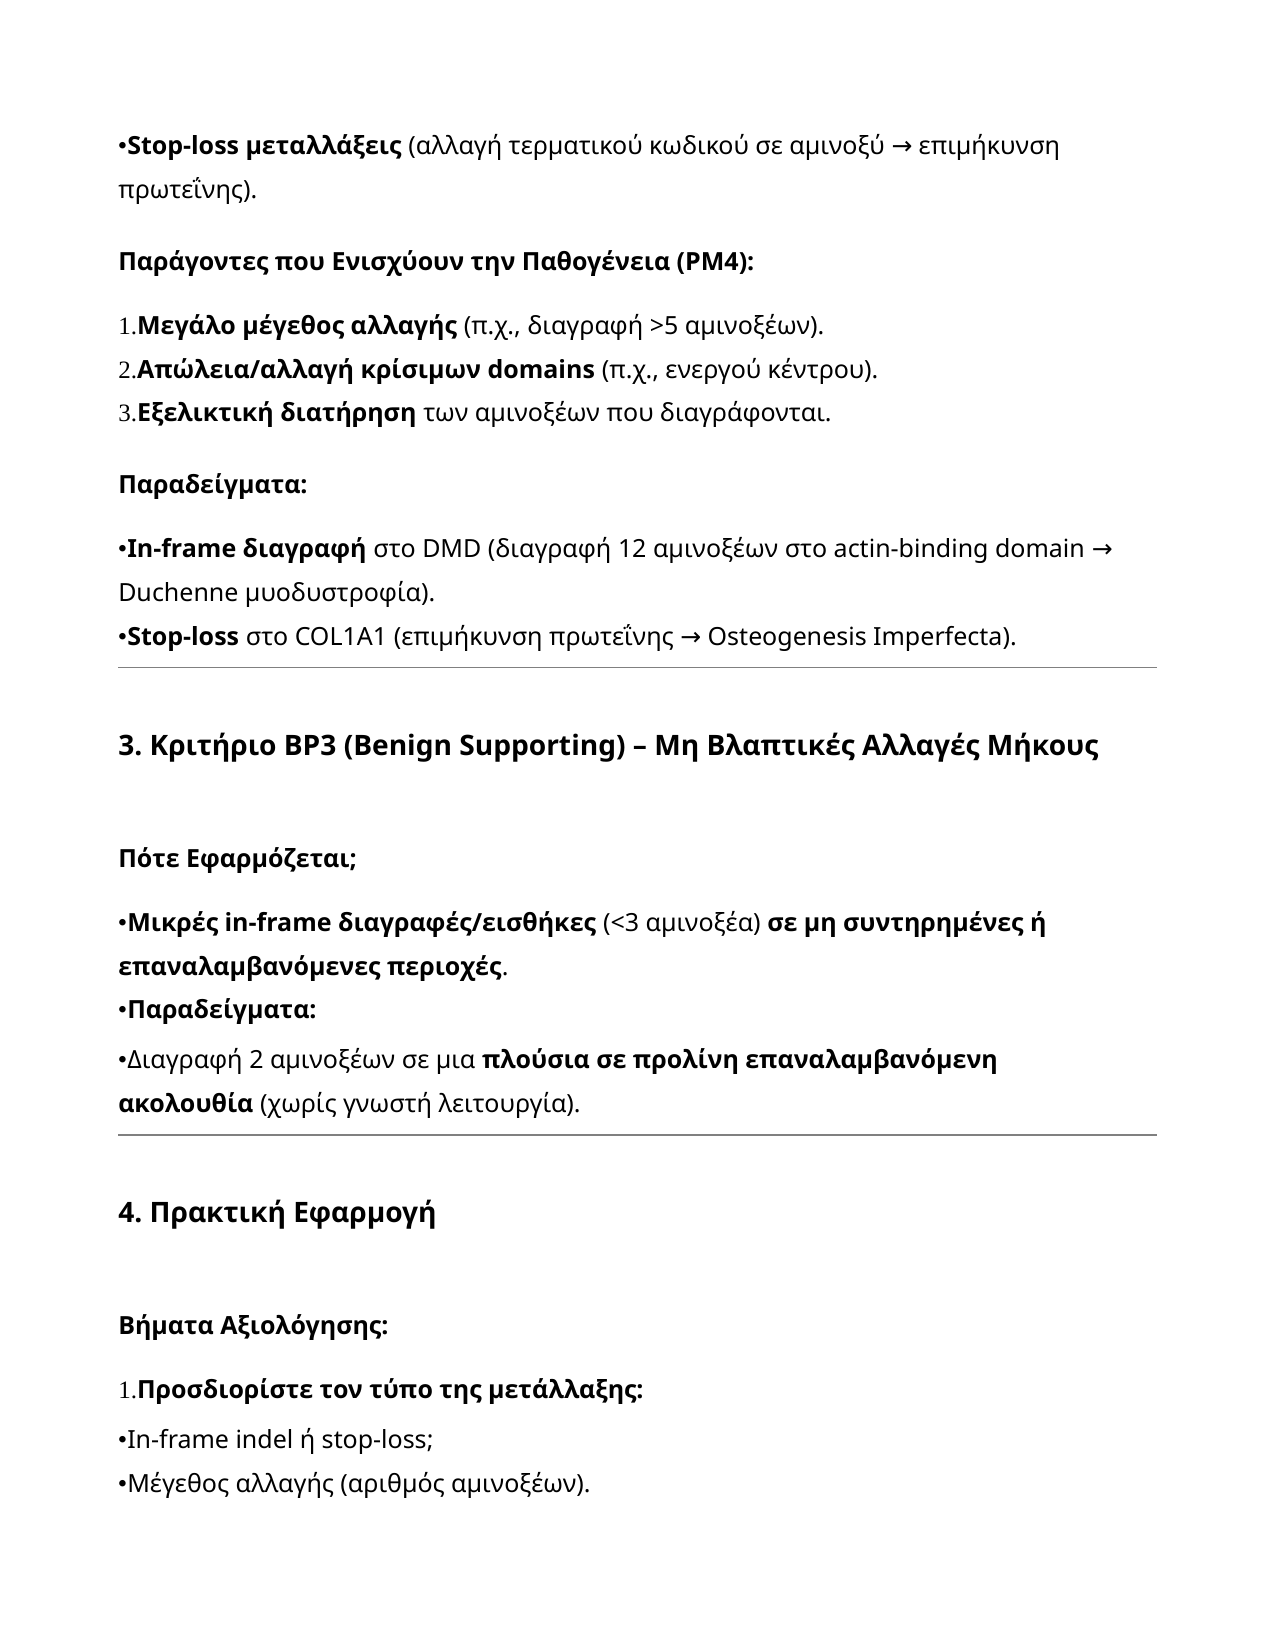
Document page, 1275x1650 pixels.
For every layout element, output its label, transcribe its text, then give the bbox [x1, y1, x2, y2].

list Παραδείγματα: [118, 982, 1157, 1026]
subtitle Παράγοντες που Ενισχύουν την Παθογένεια (PM4): [118, 234, 1157, 277]
list Εξελικτική διατήρηση των αμινοξέων που διαγράφονται. [118, 385, 1157, 429]
list Απώλεια/αλλαγή κρίσιμων domains (π.χ., ενεργού κέντρου). [118, 342, 1157, 385]
subtitle 4. Πρακτική Εφαρμογή [118, 1192, 1157, 1231]
subtitle Παραδείγματα: [118, 457, 1157, 501]
list Μέγεθος αλλαγής (αριθμός αμινοξέων). [118, 1456, 1157, 1500]
list Μικρές in-frame διαγραφές/εισθήκες (<3 αμινοξέα) σε μη συντηρημένες ή επαναλαμβανόμενες περιοχές. [118, 895, 1157, 982]
subtitle 3. Κριτήριο BP3 (Benign Supporting) – Μη Βλαπτικές Αλλαγές Μήκους [118, 725, 1157, 763]
list Μεγάλο μέγεθος αλλαγής (π.χ., διαγραφή >5 αμινοξέων). [118, 298, 1157, 342]
list Stop-loss στο COL1A1 (επιμήκυνση πρωτεΐνης → Osteogenesis Imperfecta). [118, 609, 1157, 652]
list In-frame διαγραφή στο DMD (διαγραφή 12 αμινοξέων στο actin-binding domain → Duchenne μυοδυστροφία). [118, 521, 1157, 609]
list Προσδιορίστε τον τύπο της μετάλλαξης: [118, 1362, 1157, 1406]
list Stop-loss μεταλλάξεις (αλλαγή τερματικού κωδικού σε αμινοξύ → επιμήκυνση πρωτεΐνης). [118, 118, 1157, 206]
list In-frame indel ή stop-loss; [118, 1412, 1157, 1456]
list Διαγραφή 2 αμινοξέων σε μια πλούσια σε προλίνη επαναλαμβανόμενη ακολουθία (χωρίς γνωστή λειτουργία). [118, 1032, 1157, 1120]
subtitle Πότε Εφαρμόζεται; [118, 831, 1157, 874]
subtitle Βήματα Αξιολόγησης: [118, 1298, 1157, 1342]
